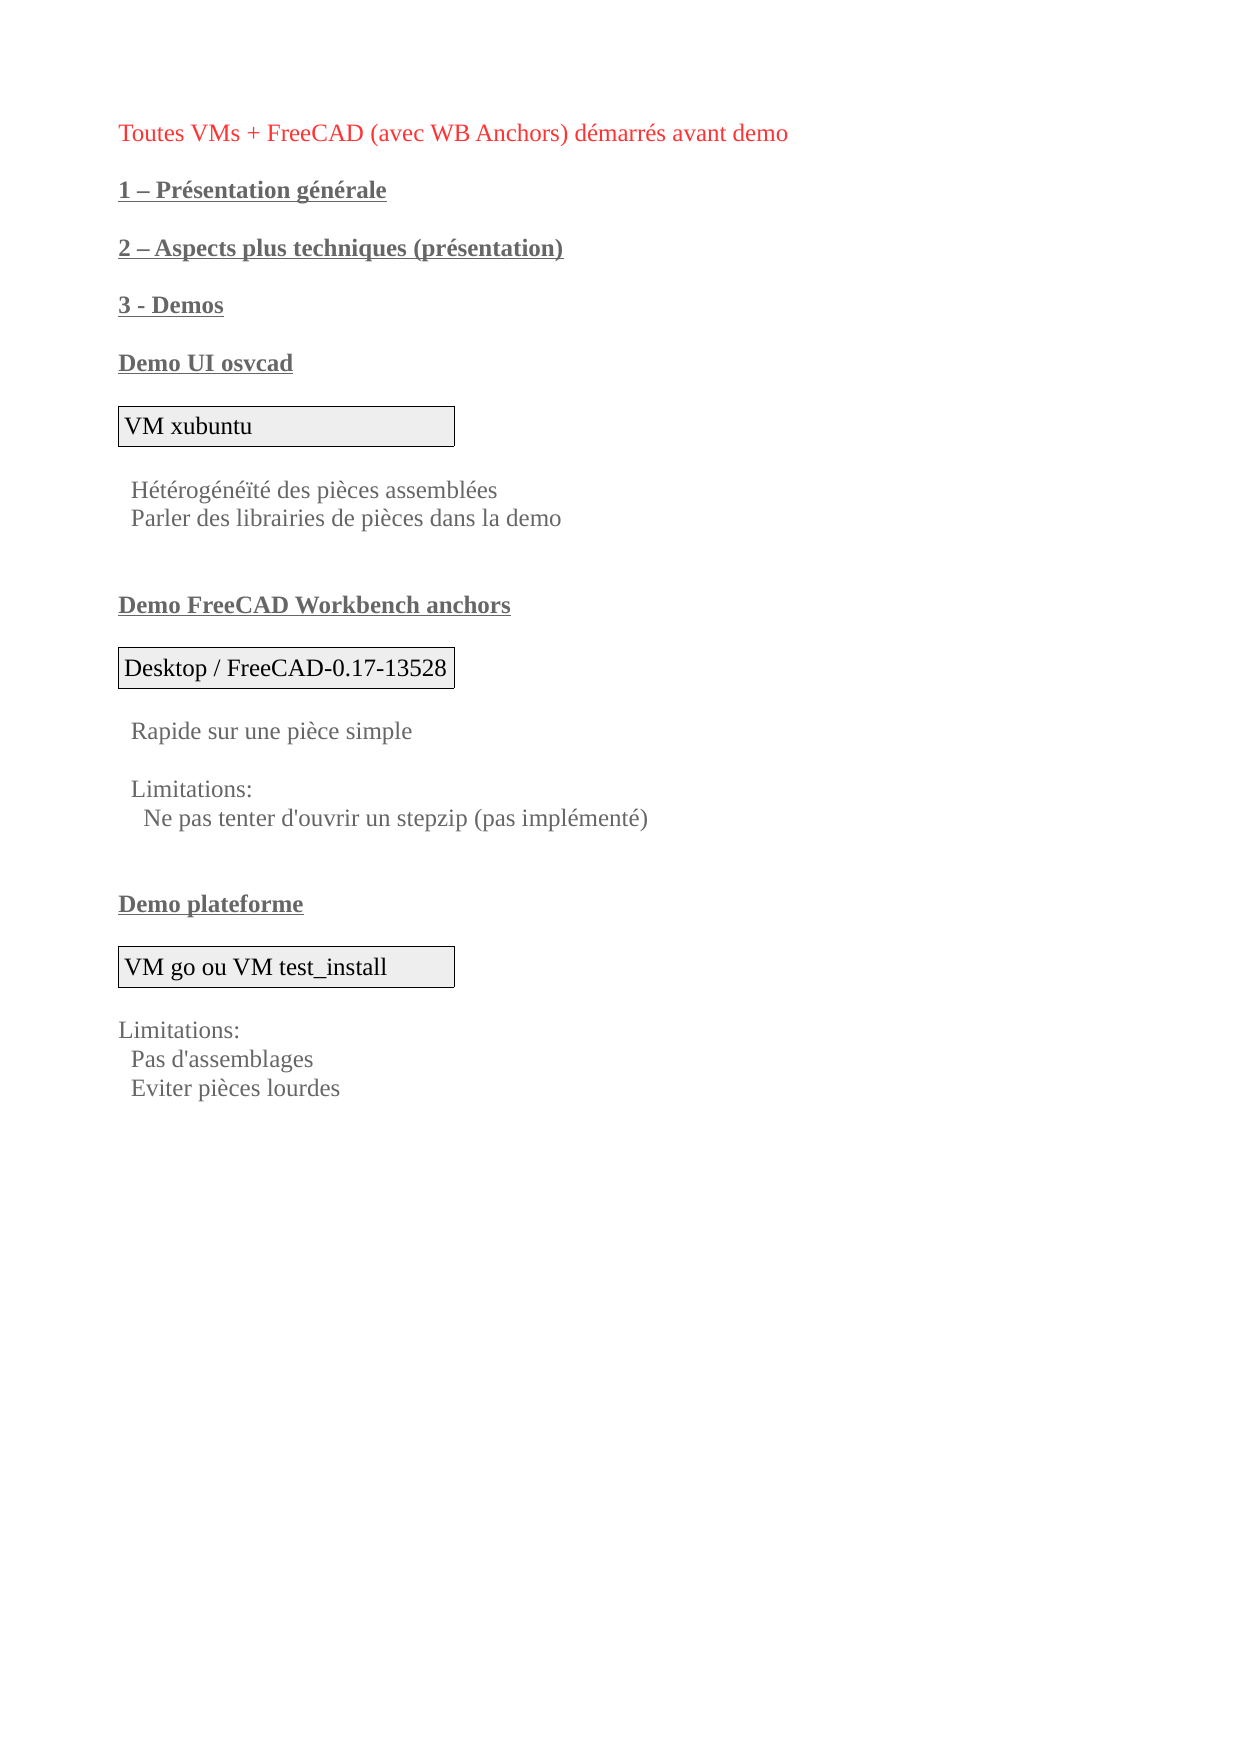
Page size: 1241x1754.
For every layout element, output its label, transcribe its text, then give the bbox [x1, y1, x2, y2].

text Rapide sur une pièce simple [118, 716, 1122, 745]
table_header VM xubuntu [119, 407, 454, 446]
text Demo UI osvcad [118, 348, 1122, 377]
text 2 – Aspects plus techniques (présentation) [118, 233, 1122, 262]
text Pas d'assemblages [118, 1044, 1122, 1073]
text Demo plateforme [118, 889, 1122, 918]
text Limitations: [118, 1016, 1122, 1044]
table_header Desktop / FreeCAD-0.17-13528 [119, 648, 454, 688]
text Ne pas tenter d'ouvrir un stepzip (pas implémenté) [118, 803, 1122, 831]
text Parler des librairies de pièces dans la demo [118, 503, 1122, 532]
text Demo FreeCAD Workbench anchors [118, 590, 1122, 618]
text 3 - Demos [118, 291, 1122, 319]
table_header VM go ou VM test_install [119, 947, 454, 987]
text Toutes VMs + FreeCAD (avec WB Anchors) démarrés avant demo [118, 118, 1122, 147]
text 1 – Présentation générale [118, 176, 1122, 204]
text Limitations: [118, 774, 1122, 803]
text Hétérogénéïté des pièces assemblées [118, 475, 1122, 503]
text Eviter pièces lourdes [118, 1073, 1122, 1102]
